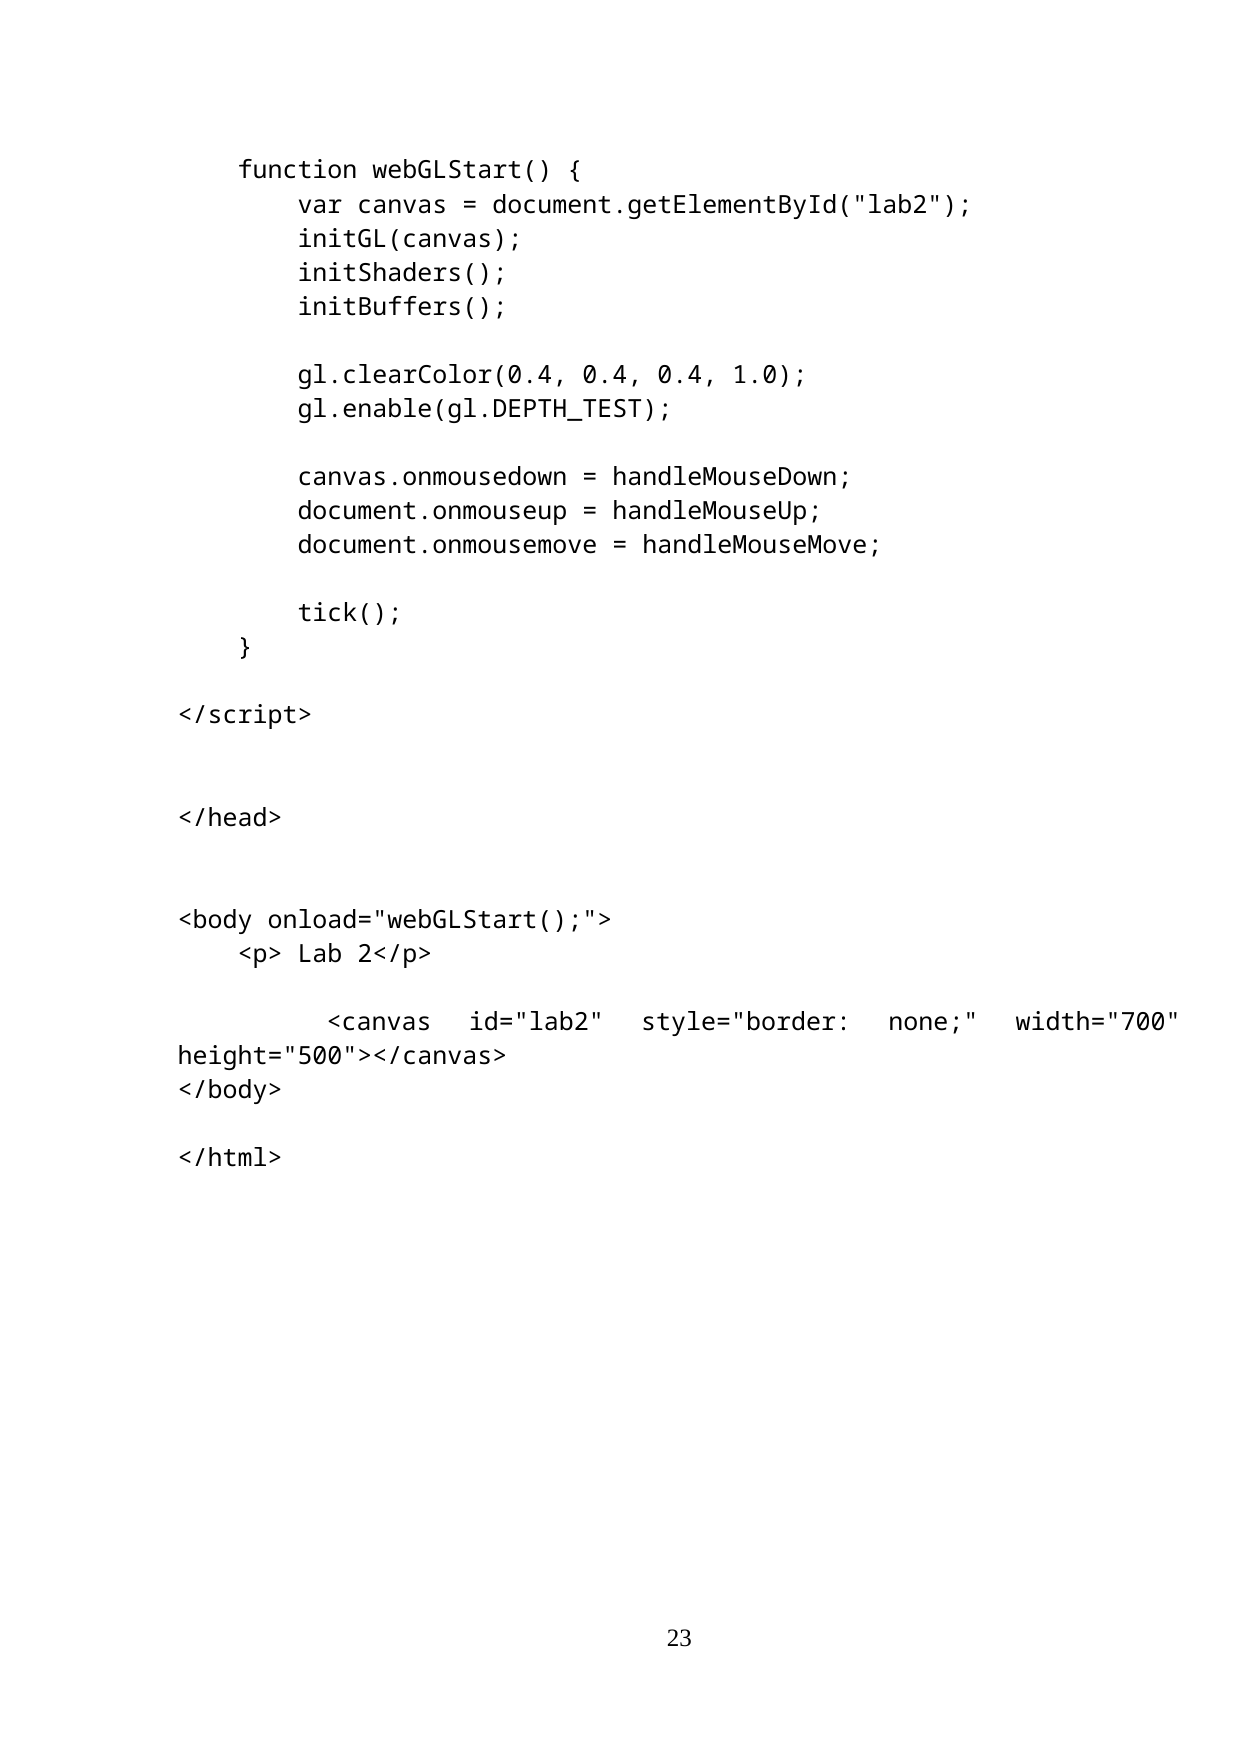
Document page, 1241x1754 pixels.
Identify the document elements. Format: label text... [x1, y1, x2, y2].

text document.onmouseup = handleMouseUp; [177, 493, 1181, 527]
text canvas.onmousedown = handleMouseDown; [177, 459, 1181, 493]
text <p> Lab 2</p> [177, 936, 1181, 970]
text document.onmousemove = handleMouseMove; [177, 527, 1181, 561]
text </html> [177, 1140, 1181, 1174]
text </script> [177, 697, 1181, 731]
text initShaders(); [177, 254, 1181, 288]
text <body onload="webGLStart();"> [177, 902, 1181, 936]
text gl.enable(gl.DEPTH_TEST); [177, 391, 1181, 425]
text <canvas id="lab2" style="border: none;" width="700" height="500"></canvas> [177, 1004, 1181, 1072]
text initGL(canvas); [177, 220, 1181, 254]
text initBuffers(); [177, 288, 1181, 322]
text } [177, 629, 1181, 663]
text </head> [177, 799, 1181, 833]
text tick(); [177, 595, 1181, 629]
text gl.clearColor(0.4, 0.4, 0.4, 1.0); [177, 357, 1181, 391]
text var canvas = document.getElementById("lab2"); [177, 186, 1181, 220]
text function webGLStart() { [177, 152, 1181, 186]
text </body> [177, 1072, 1181, 1106]
